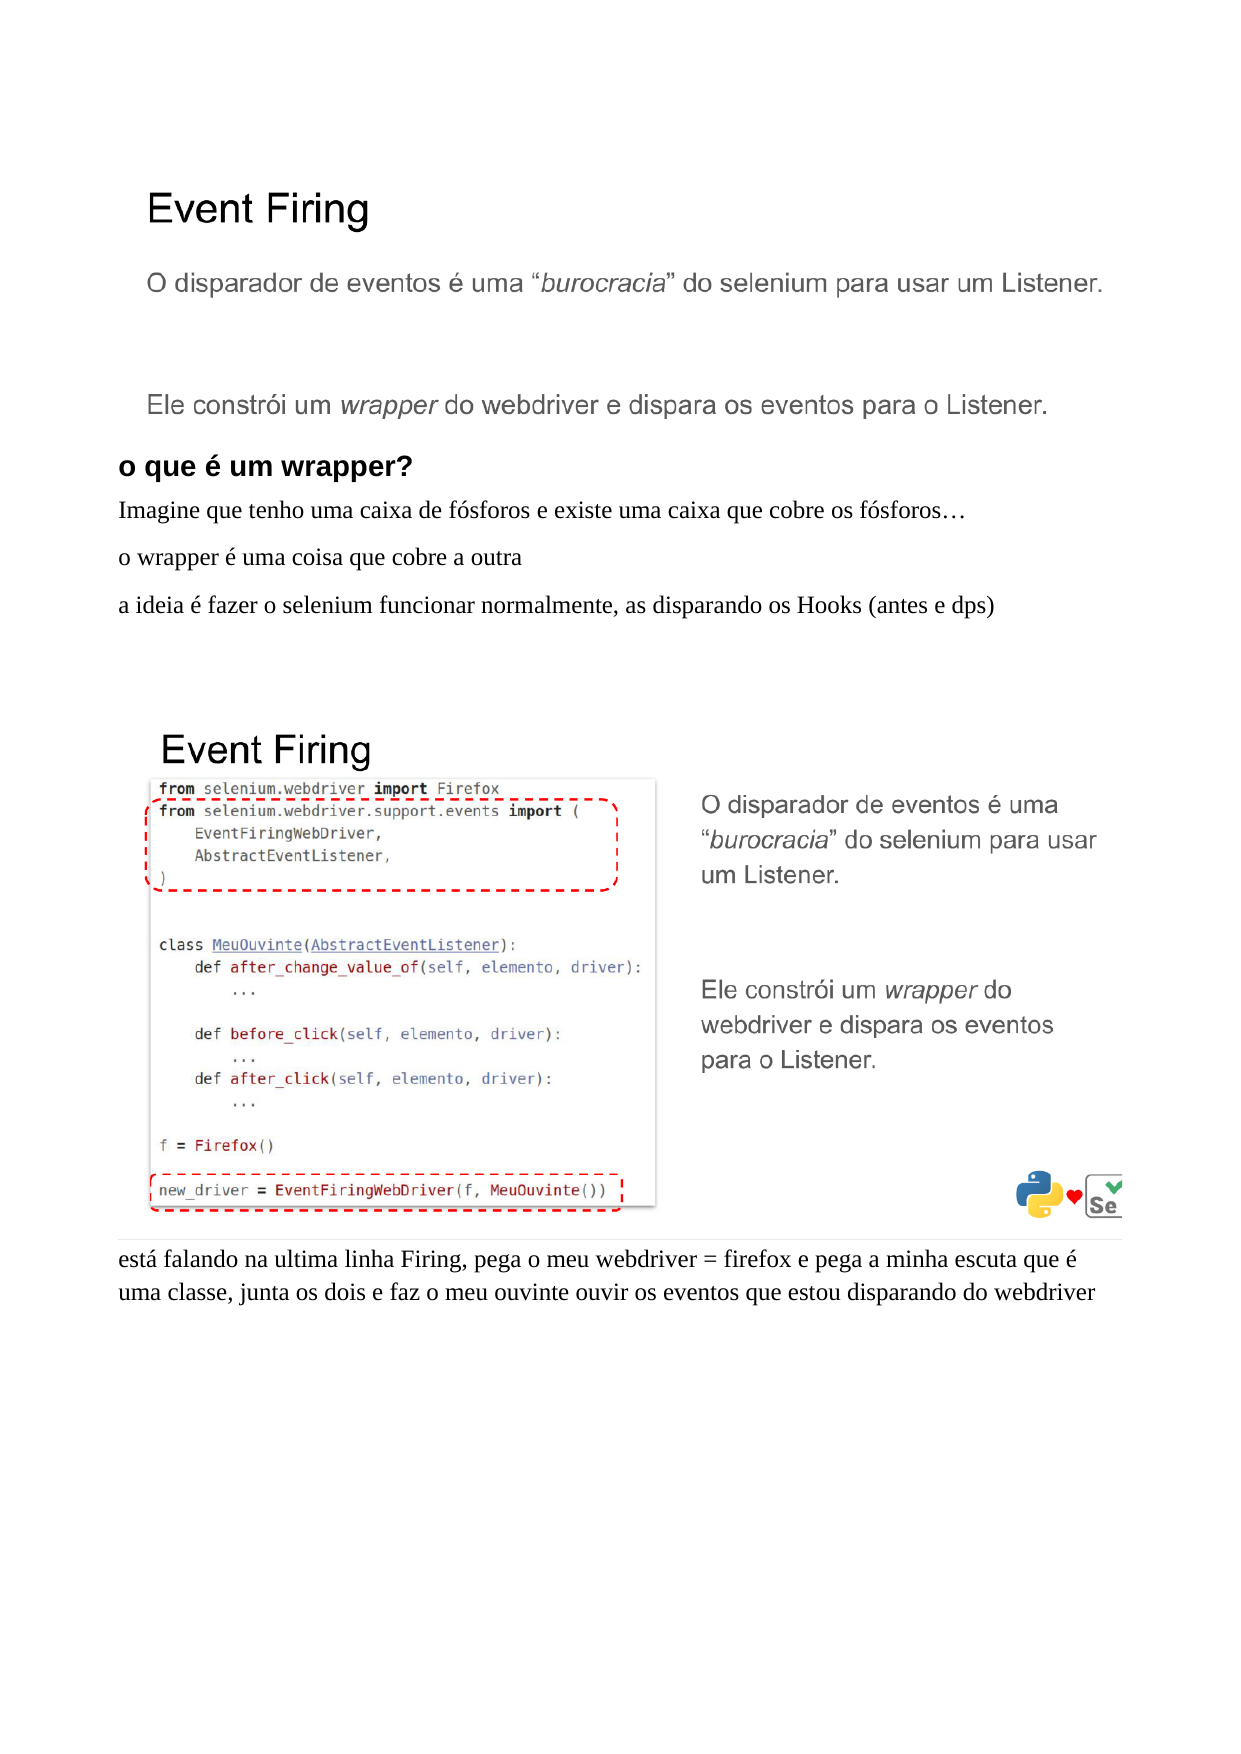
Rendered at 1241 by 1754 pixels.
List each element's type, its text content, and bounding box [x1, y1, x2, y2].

picture [118, 165, 1123, 449]
text está falando na ultima linha Firing, pega o meu webdriver = firefox e pega a minha escuta que é uma classe, junta os dois e faz o meu ouvinte ouvir os eventos que estou disparando do webdriver [118, 1240, 1122, 1306]
text a ideia é fazer o selenium funcionar normalmente, as disparando os Hooks (antes e dps) [118, 590, 1122, 619]
text o wrapper é uma coisa que cobre a outra [118, 542, 1122, 571]
subtitle o que é um wrapper? [118, 449, 1122, 482]
picture [118, 685, 1123, 1240]
text Imagine que tenho uma caixa de fósforos e existe uma caixa que cobre os fósforos… [118, 495, 1122, 523]
